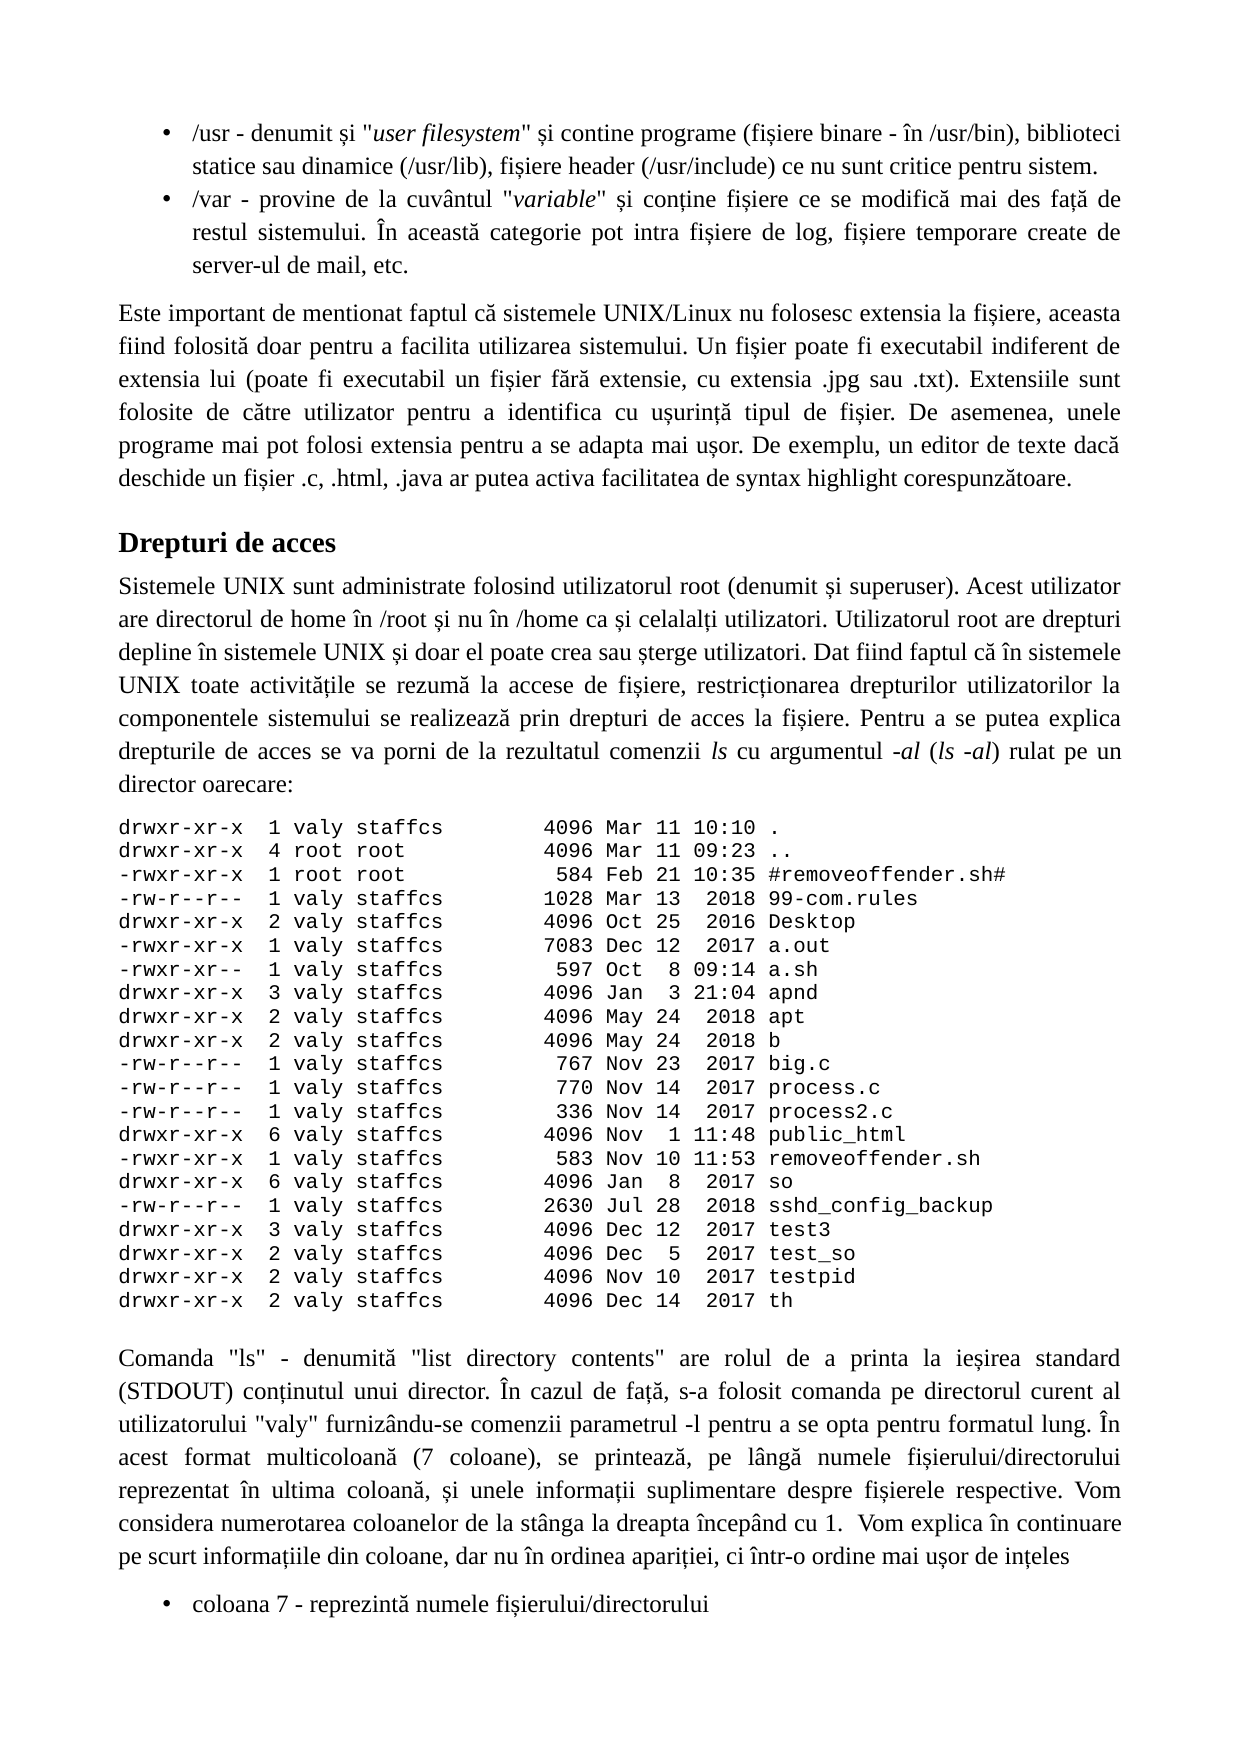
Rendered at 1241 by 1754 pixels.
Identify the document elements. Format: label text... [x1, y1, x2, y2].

text drwxr-xr-x 1 valy staffcs 4096 Mar 11 10:10 . [118, 817, 1122, 841]
text drwxr-xr-x 2 valy staffcs 4096 Dec 5 2017 test_so [118, 1242, 1122, 1266]
text Comanda "ls" - denumită "list directory contents" are rolul de a printa la ieșirea standard (STDOUT) conținutul unui director. În cazul de față, s-a folosit comanda pe directorul curent al utilizatorului "valy" furnizându-se comenzii parametrul -l pentru a se opta pentru formatul lung. În acest format multicoloană (7 coloane), se printează, pe lângă numele fișierului/directorului reprezentat în ultima coloană, și unele informații suplimentare despre fișierele respective. Vom considera numerotarea coloanelor de la stânga la dreapta începând cu 1. Vom explica în continuare pe scurt informațiile din coloane, dar nu în ordinea apariției, ci într-o ordine mai ușor de ințeles [118, 1343, 1122, 1570]
text -rwxr-xr-x 1 root root 584 Feb 21 10:35 #removeoffender.sh# [118, 864, 1122, 888]
text drwxr-xr-x 2 valy staffcs 4096 Oct 25 2016 Desktop [118, 911, 1122, 935]
subtitle Drepturi de acces [118, 525, 1122, 559]
text drwxr-xr-x 2 valy staffcs 4096 Dec 14 2017 th [118, 1290, 1122, 1313]
text -rw-r--r-- 1 valy staffcs 770 Nov 14 2017 process.c [118, 1077, 1122, 1101]
text -rw-r--r-- 1 valy staffcs 1028 Mar 13 2018 99-com.rules [118, 888, 1122, 911]
text drwxr-xr-x 3 valy staffcs 4096 Dec 12 2017 test3 [118, 1219, 1122, 1242]
text Sistemele UNIX sunt administrate folosind utilizatorul root (denumit și superuser). Acest utilizator are directorul de home în /root și nu în /home ca și celalalți utilizatori. Utilizatorul root are drepturi depline în sistemele UNIX și doar el poate crea sau șterge utilizatori. Dat fiind faptul că în sistemele UNIX toate activitățile se rezumă la accese de fișiere, restricționarea drepturilor utilizatorilor la componentele sistemului se realizează prin drepturi de acces la fișiere. Pentru a se putea explica drepturile de acces se va porni de la rezultatul comenzii ls cu argumentul -al (ls -al) rulat pe un director oarecare: [118, 571, 1122, 798]
text -rw-r--r-- 1 valy staffcs 336 Nov 14 2017 process2.c [118, 1101, 1122, 1124]
text drwxr-xr-x 4 root root 4096 Mar 11 09:23 .. [118, 841, 1122, 864]
text -rwxr-xr-x 1 valy staffcs 7083 Dec 12 2017 a.out [118, 935, 1122, 959]
text drwxr-xr-x 6 valy staffcs 4096 Nov 1 11:48 public_html [118, 1124, 1122, 1148]
list /usr - denumit și "user filesystem" și contine programe (fișiere binare - în /usr/bin), biblioteci statice sau dinamice (/usr/lib), fișiere header (/usr/include) ce nu sunt critice pentru sistem. [162, 118, 1122, 180]
text drwxr-xr-x 3 valy staffcs 4096 Jan 3 21:04 apnd [118, 982, 1122, 1006]
text drwxr-xr-x 2 valy staffcs 4096 May 24 2018 b [118, 1030, 1122, 1053]
text -rwxr-xr-- 1 valy staffcs 597 Oct 8 09:14 a.sh [118, 959, 1122, 982]
text Este important de mentionat faptul că sistemele UNIX/Linux nu folosesc extensia la fișiere, aceasta fiind folosită doar pentru a facilita utilizarea sistemului. Un fișier poate fi executabil indiferent de extensia lui (poate fi executabil un fișier fără extensie, cu extensia .jpg sau .txt). Extensiile sunt folosite de către utilizator pentru a identifica cu ușurință tipul de fișier. De asemenea, unele programe mai pot folosi extensia pentru a se adapta mai ușor. De exemplu, un editor de texte dacă deschide un fișier .c, .html, .java ar putea activa facilitatea de syntax highlight corespunzătoare. [118, 298, 1122, 492]
text -rw-r--r-- 1 valy staffcs 767 Nov 23 2017 big.c [118, 1053, 1122, 1077]
text -rw-r--r-- 1 valy staffcs 2630 Jul 28 2018 sshd_config_backup [118, 1195, 1122, 1219]
list coloana 7 - reprezintă numele fișierului/directorului [162, 1589, 1122, 1617]
text drwxr-xr-x 6 valy staffcs 4096 Jan 8 2017 so [118, 1172, 1122, 1195]
list /var - provine de la cuvântul "variable" și conține fișiere ce se modifică mai des față de restul sistemului. În această categorie pot intra fișiere de log, fișiere temporare create de server-ul de mail, etc. [162, 184, 1122, 279]
text -rwxr-xr-x 1 valy staffcs 583 Nov 10 11:53 removeoffender.sh [118, 1148, 1122, 1172]
text drwxr-xr-x 2 valy staffcs 4096 May 24 2018 apt [118, 1006, 1122, 1030]
text drwxr-xr-x 2 valy staffcs 4096 Nov 10 2017 testpid [118, 1266, 1122, 1290]
